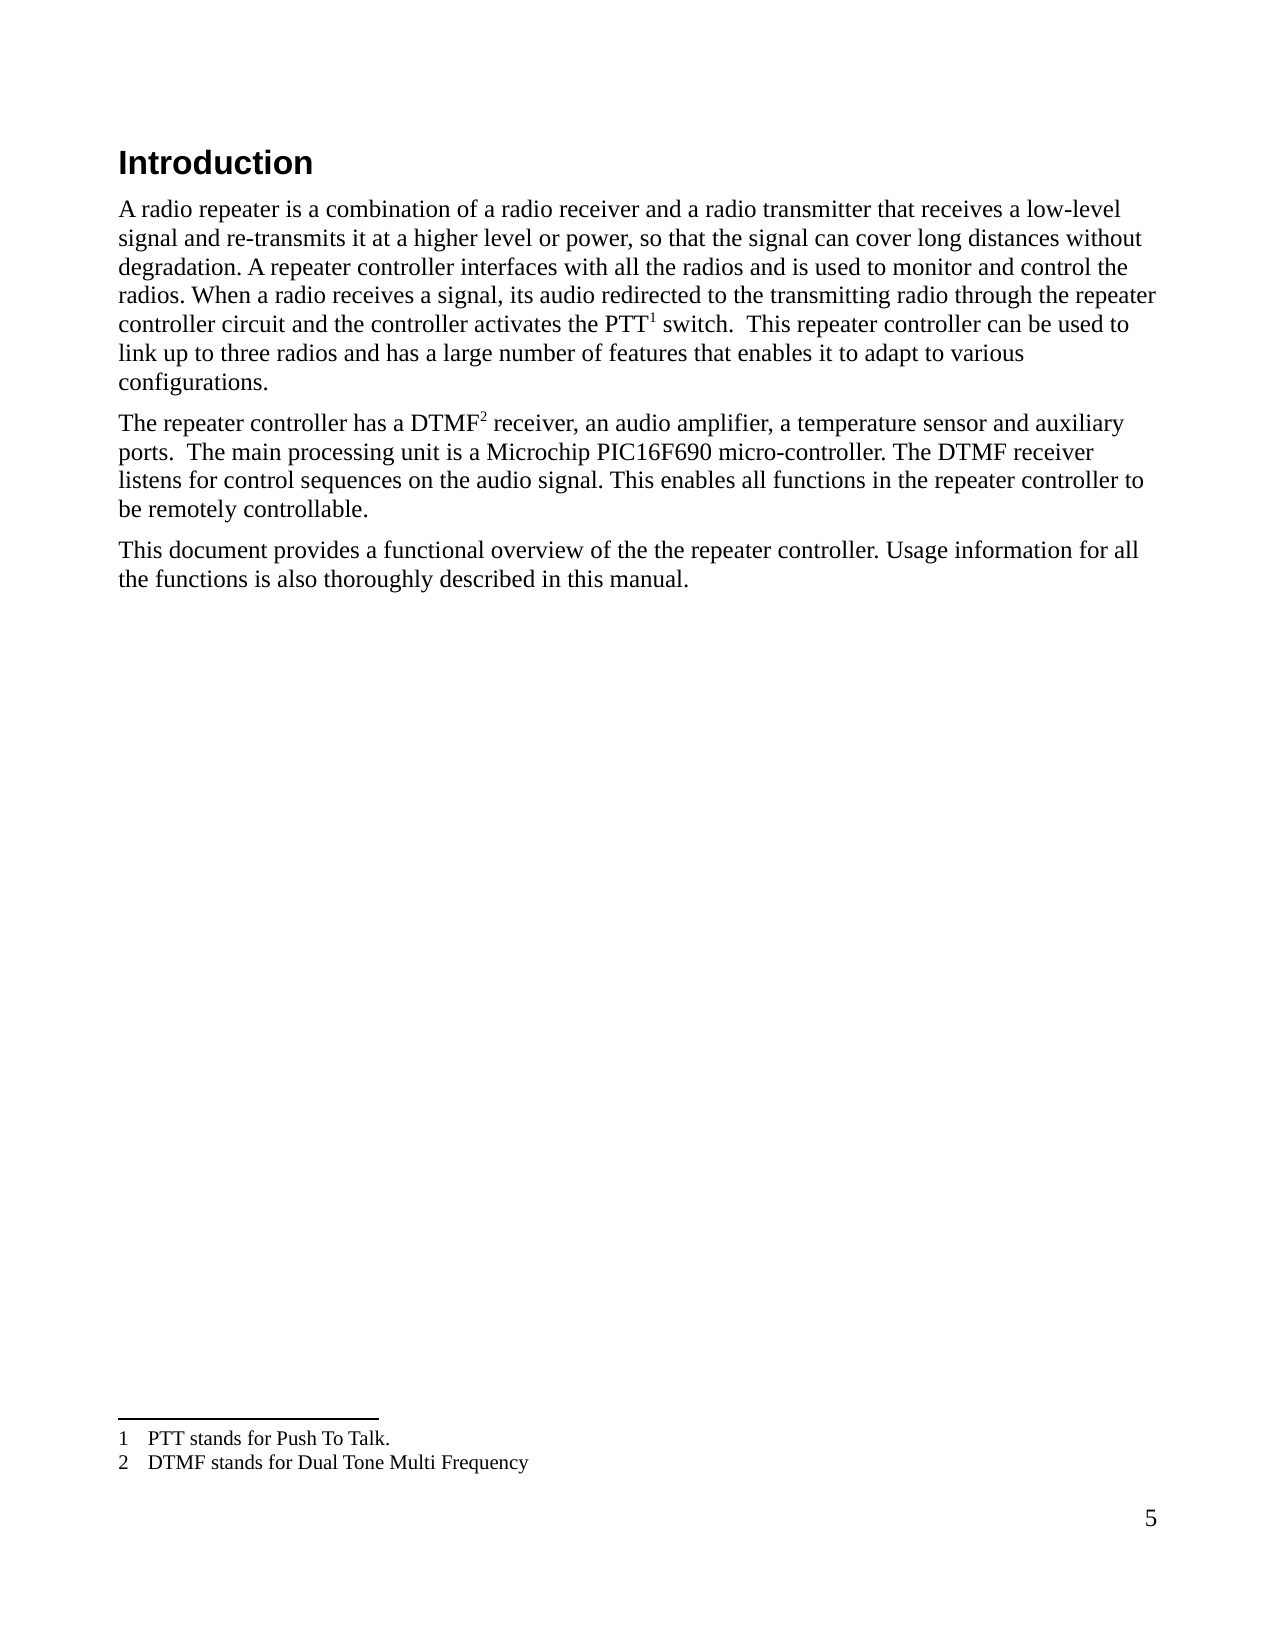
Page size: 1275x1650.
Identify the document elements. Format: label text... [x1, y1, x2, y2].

text PTT stands for Push To Talk. [118, 1426, 1157, 1449]
text DTMF stands for Dual Tone Multi Frequency [118, 1449, 1157, 1474]
text This document provides a functional overview of the the repeater controller. Usage information for all the functions is also thoroughly described in this manual. [118, 536, 1157, 593]
text The repeater controller has a DTMF receiver, an audio amplifier, a temperature sensor and auxiliary ports. The main processing unit is a Microchip PIC16F690 micro-controller. The DTMF receiver listens for control sequences on the audio signal. This enables all functions in the repeater controller to be remotely controllable. [118, 408, 1157, 523]
text A radio repeater is a combination of a radio receiver and a radio transmitter that receives a low-level signal and re-transmits it at a higher level or power, so that the signal can cover long distances without degradation. A repeater controller interfaces with all the radios and is used to monitor and control the radios. When a radio receives a signal, its audio redirected to the transmitting radio through the repeater controller circuit and the controller activates the PTT switch. This repeater controller can be used to link up to three radios and has a large number of features that enables it to adapt to various configurations. [118, 194, 1157, 396]
subtitle Introduction [118, 143, 1157, 182]
